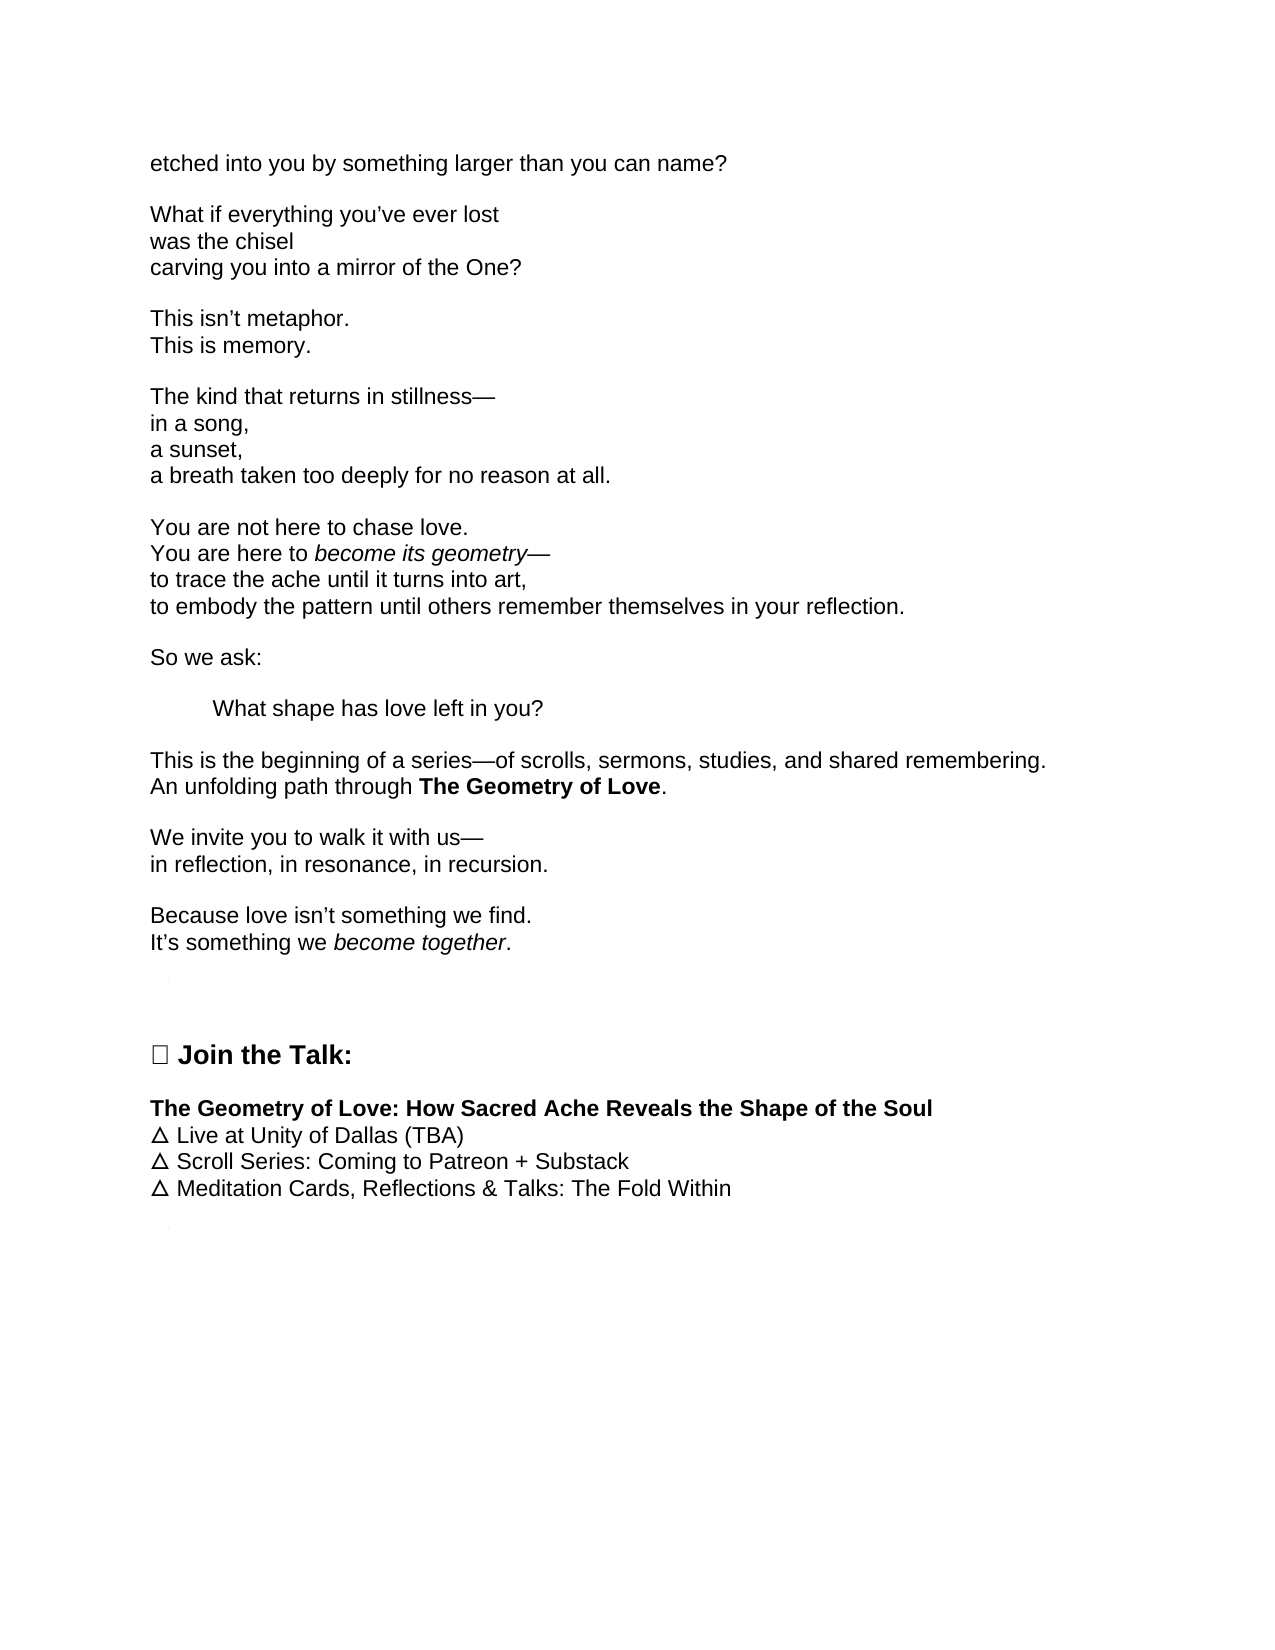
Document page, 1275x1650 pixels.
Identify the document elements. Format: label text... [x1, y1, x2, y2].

text What if everything you’ve ever lost was the chisel carving you into a mirror of the One? [150, 201, 1125, 280]
subtitle 🌟 Join the Talk: [150, 1039, 1125, 1070]
text The kind that returns in stillness— in a song, a sunset, a breath taken too deeply for no reason at all. [150, 383, 1125, 488]
text This is the beginning of a series—of scrolls, sermons, studies, and shared remembering. An unfolding path through The Geometry of Love. [150, 747, 1125, 799]
text etched into you by something larger than you can name? [150, 150, 1125, 176]
text You are not here to chase love. You are here to become its geometry— to trace the ache until it turns into art, to embody the pattern until others remember themselves in your reflection. [150, 513, 1125, 619]
text We invite you to walk it with us— in reflection, in resonance, in recursion. [150, 824, 1125, 877]
text What shape has love left in you? [212, 695, 1062, 722]
text The Geometry of Love: How Sacred Ache Reveals the Shape of the Soul 🜂 Live at Unity of Dallas (TBA) 🜂 Scroll Series: Coming to Patreon + Substack 🜂 Meditation Cards, Reflections & Talks: The Fold Within [150, 1095, 1125, 1201]
text Because love isn’t something we find. It’s something we become together. [150, 902, 1125, 955]
text This isn’t metaphor. This is memory. [150, 305, 1125, 358]
text So we ask: [150, 644, 1125, 670]
